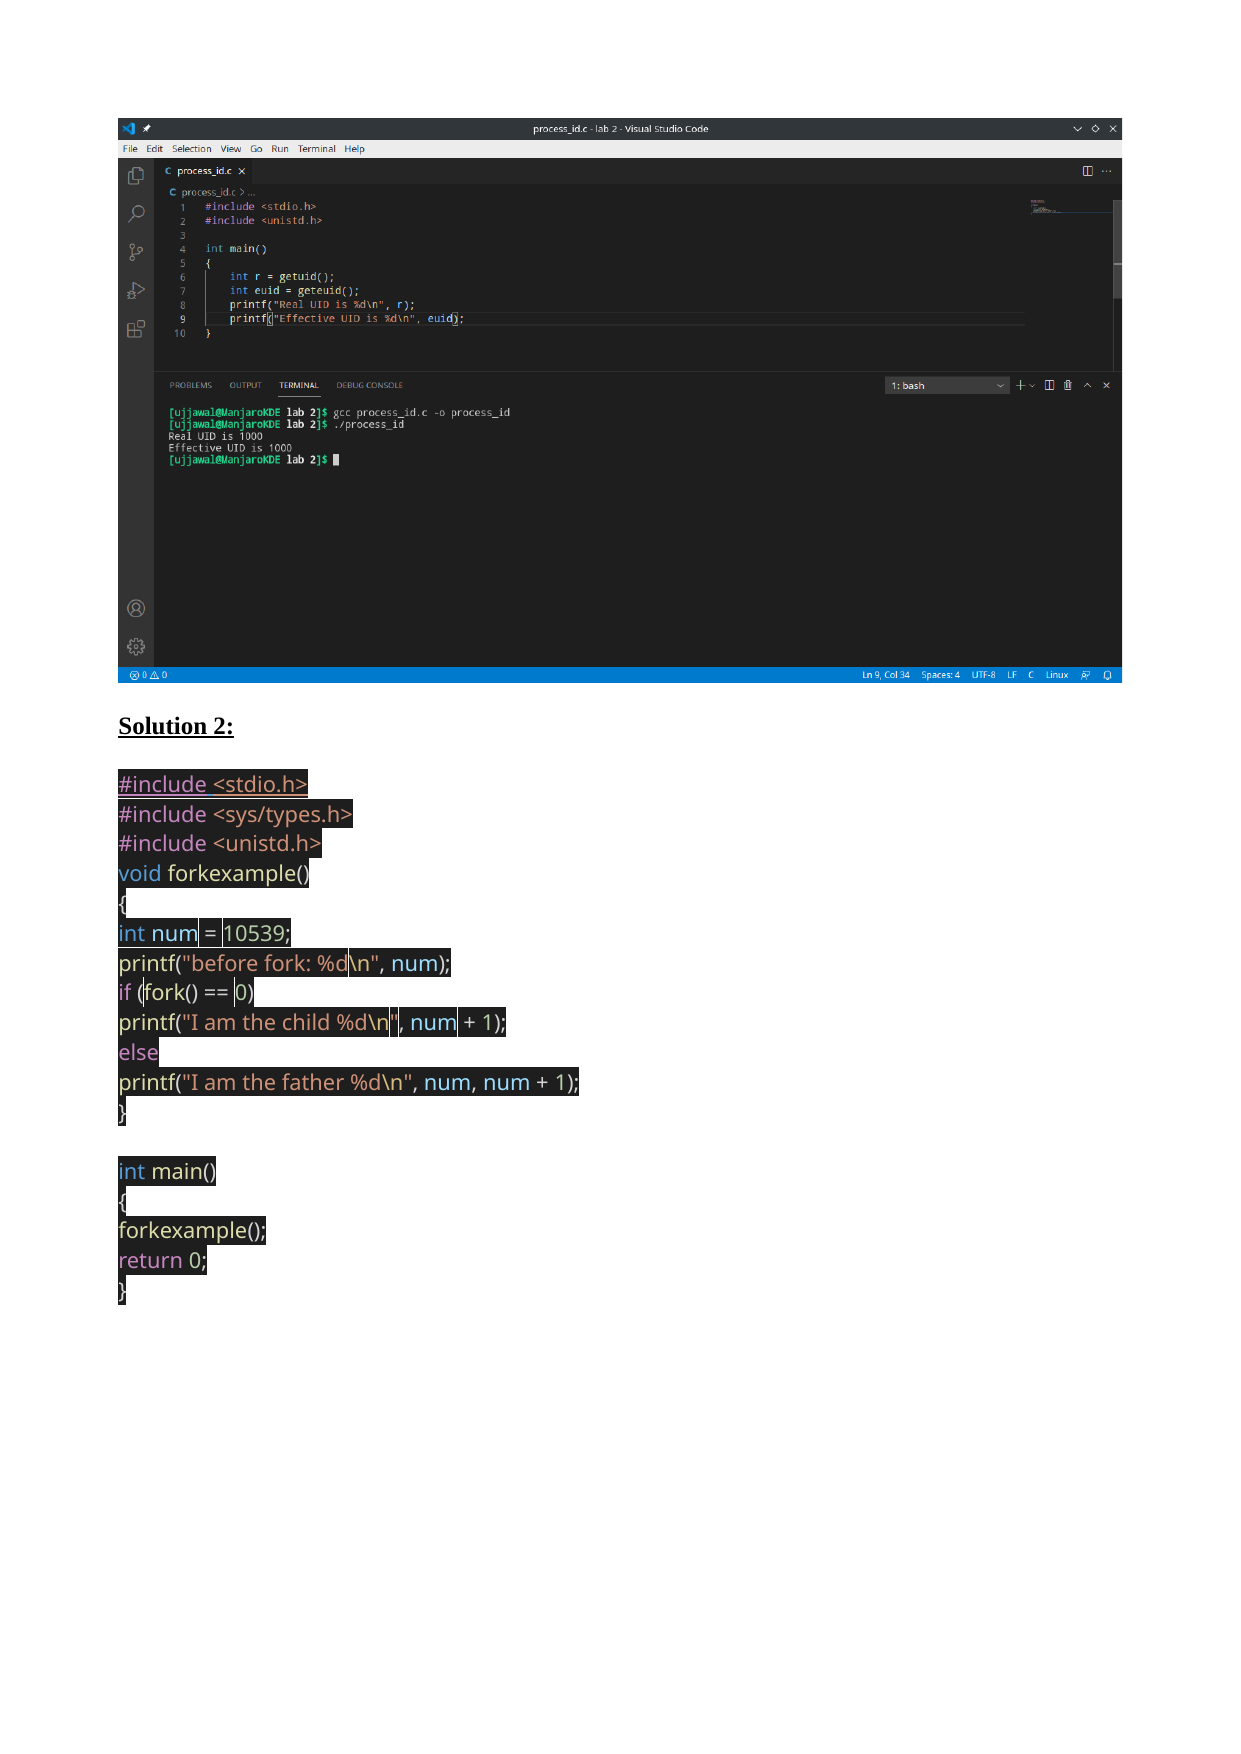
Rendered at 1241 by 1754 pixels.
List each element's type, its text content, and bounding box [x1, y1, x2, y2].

text } [118, 1096, 1122, 1126]
text } [118, 1275, 1122, 1305]
text int main() [118, 1156, 1122, 1186]
text forkexample(); [118, 1216, 1122, 1245]
text Solution 2: [118, 711, 1122, 740]
text int num = 10539; [118, 918, 1122, 947]
text { [118, 1186, 1122, 1216]
text return 0; [118, 1245, 1122, 1275]
text #include <unistd.h> [118, 828, 1122, 858]
text printf("I am the father %d\n", num, num + 1); [118, 1067, 1122, 1096]
text printf("I am the child %d\n", num + 1); [118, 1007, 1122, 1037]
text if (fork() == 0) [118, 977, 1122, 1007]
text { [118, 888, 1122, 918]
text #include <stdio.h> [118, 769, 1122, 798]
text #include <sys/types.h> [118, 798, 1122, 828]
text printf("before fork: %d\n", num); [118, 947, 1122, 977]
text void forkexample() [118, 858, 1122, 888]
picture [118, 118, 1123, 683]
text else [118, 1037, 1122, 1067]
